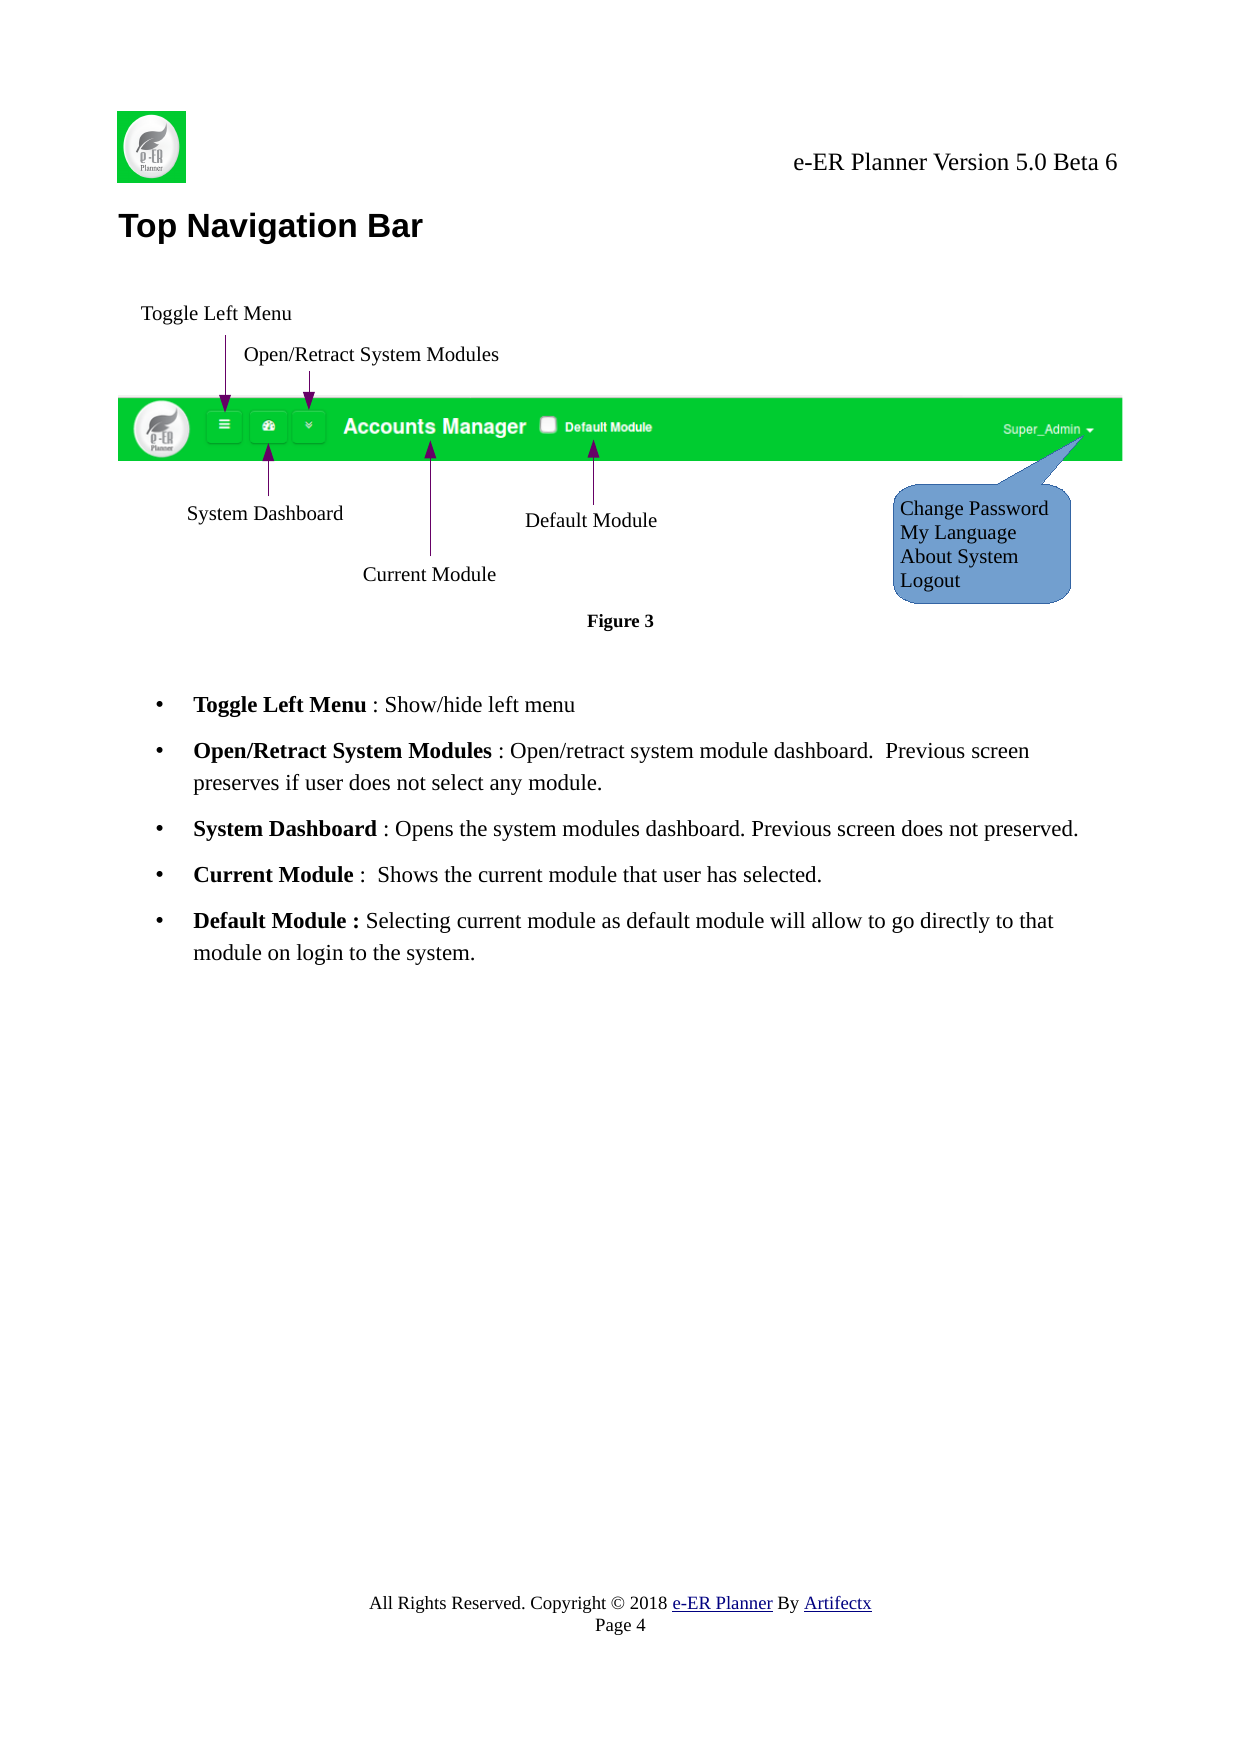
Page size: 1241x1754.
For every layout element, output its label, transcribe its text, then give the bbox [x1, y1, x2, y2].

picture [117, 111, 186, 183]
list System Dashboard : Opens the system modules dashboard. Previous screen does not preserved. [156, 815, 1122, 841]
picture [118, 395, 1123, 461]
text Figure 3 [118, 610, 1122, 632]
list Toggle Left Menu : Show/hide left menu [156, 691, 1122, 717]
list Default Module : Selecting current module as default module will allow to go directly to that module on login to the system. [156, 907, 1122, 965]
list Current Module : Shows the current module that user has selected. [156, 861, 1122, 887]
subtitle Top Navigation Bar [118, 206, 1122, 244]
list Open/Retract System Modules : Open/retract system module dashboard. Previous screen preserves if user does not select any module. [156, 737, 1122, 795]
